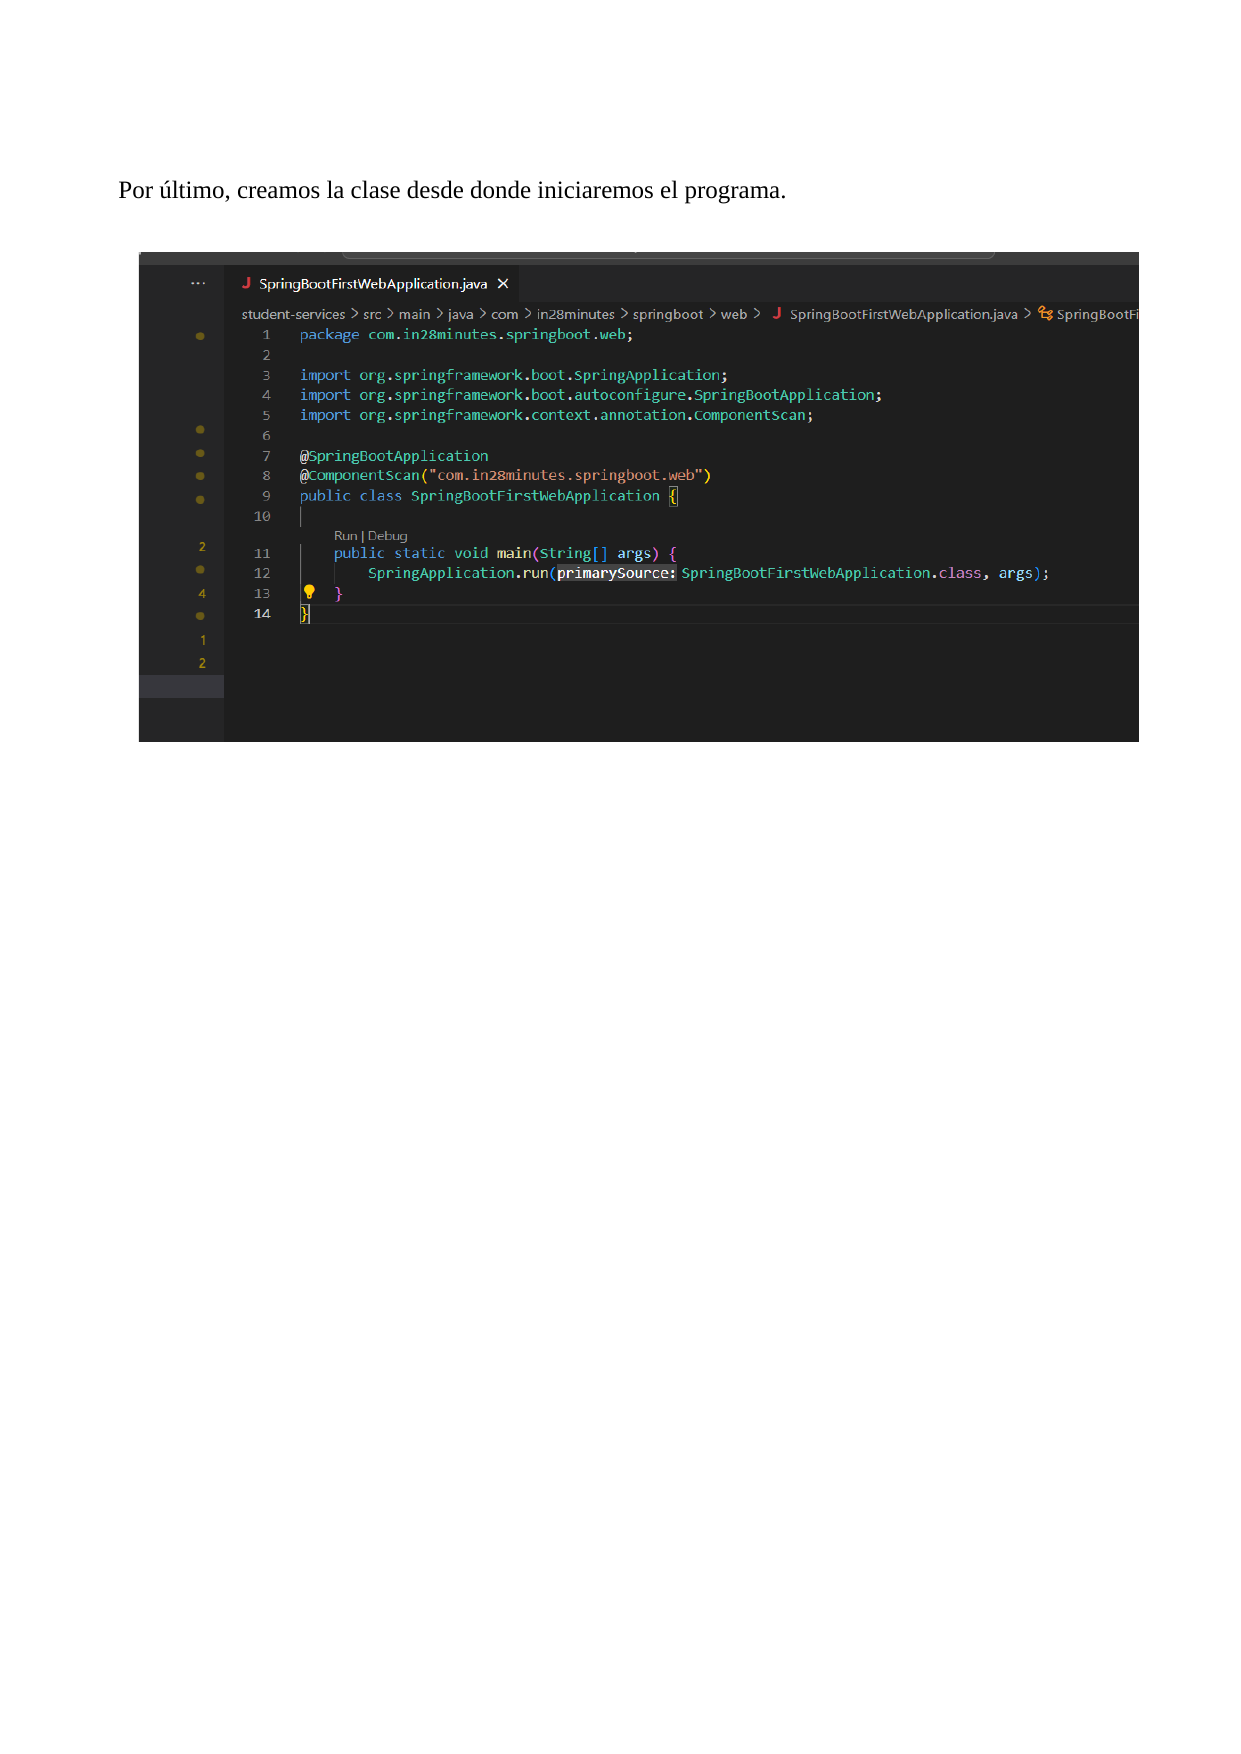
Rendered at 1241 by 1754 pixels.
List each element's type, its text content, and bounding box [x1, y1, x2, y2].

text Por último, creamos la clase desde donde iniciaremos el programa. [118, 176, 1122, 204]
picture [138, 252, 1139, 742]
